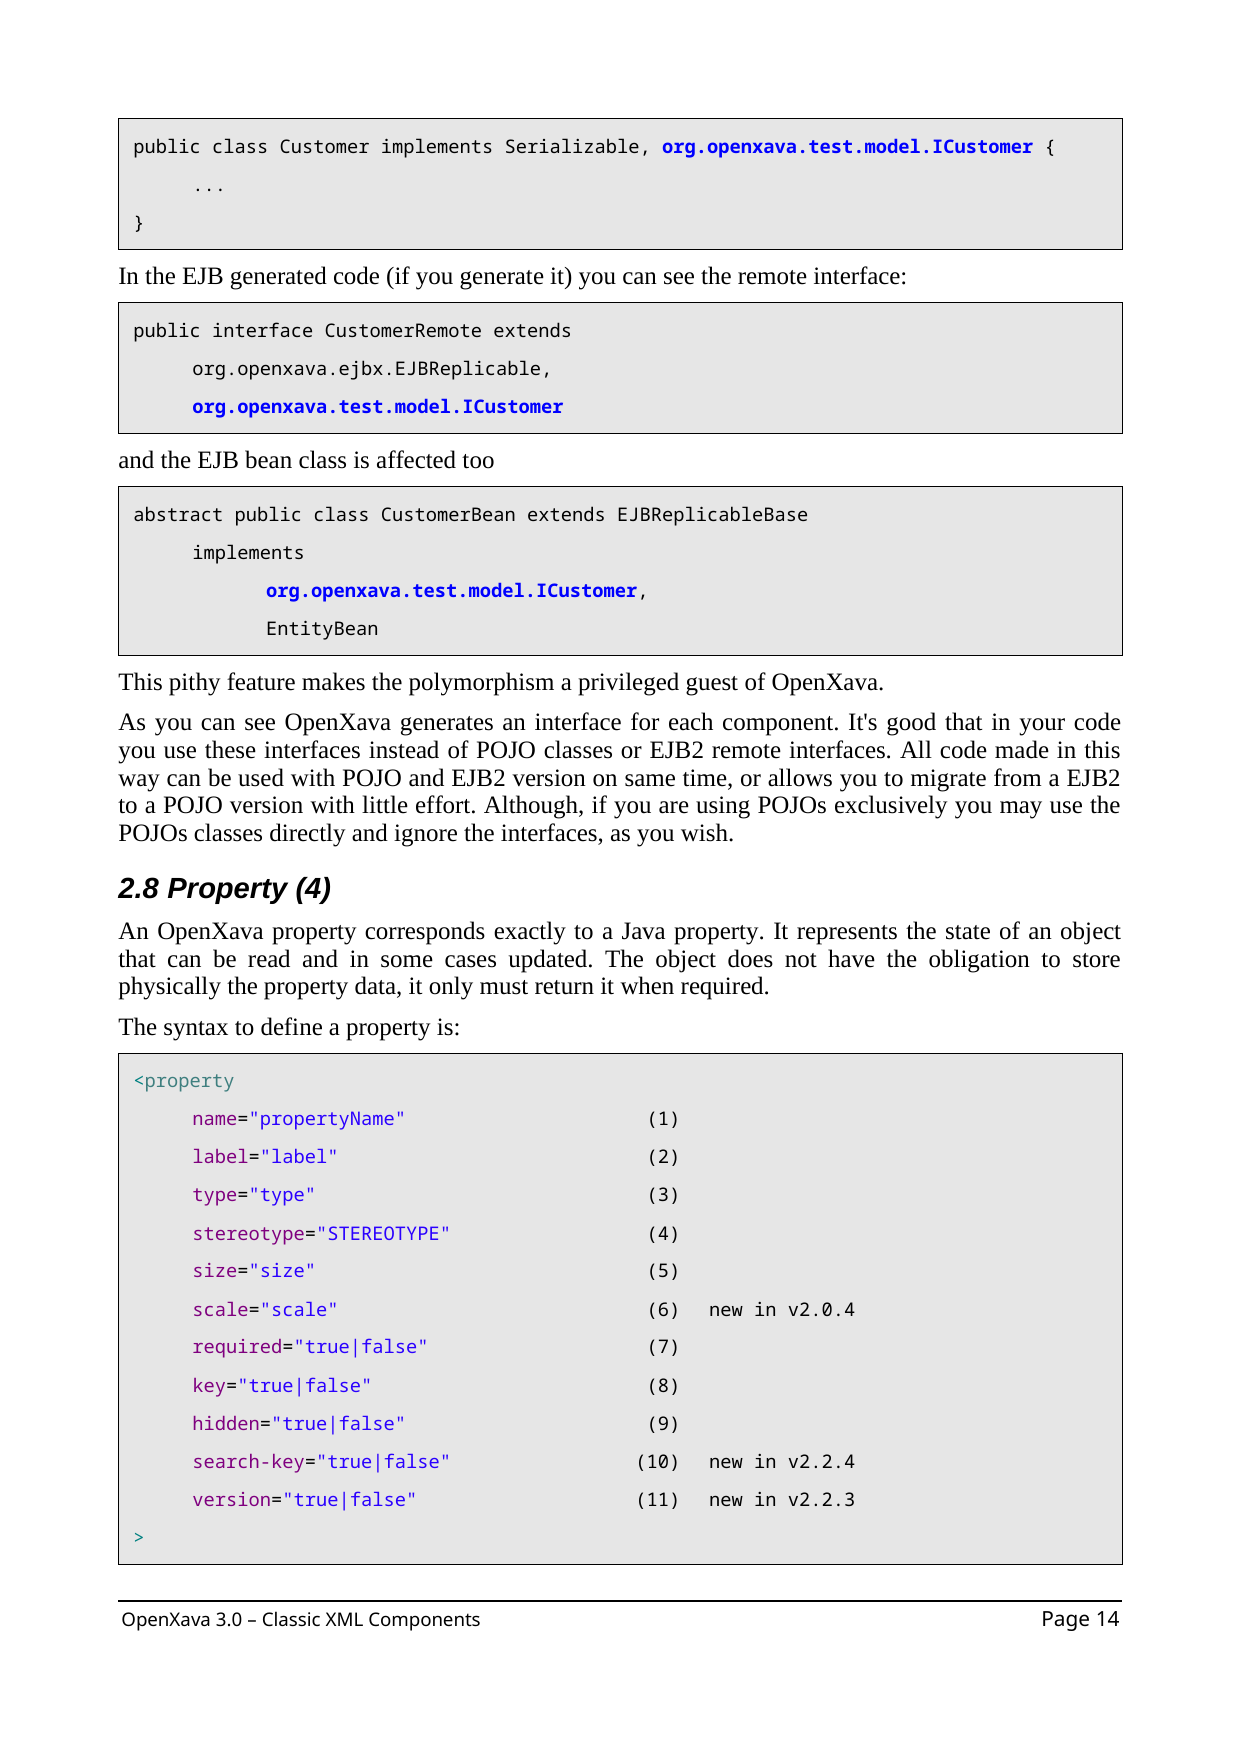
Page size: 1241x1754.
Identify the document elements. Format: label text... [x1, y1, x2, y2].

text search-key="true|false" (10) new in v2.2.4 [119, 1433, 1122, 1471]
text public class Customer implements Serializable, org.openxava.test.model.ICustomer { [119, 119, 1122, 156]
text As you can see OpenXava generates an interface for each component. It's good that in your code you use these interfaces instead of POJO classes or EJB2 remote interfaces. All code made in this way can be used with POJO and EJB2 version on same time, or allows you to migrate from a EJB2 to a POJO version with little effort. Although, if you are using POJOs exclusively you may use the POJOs classes directly and ignore the interfaces, as you wish. [118, 708, 1122, 847]
text and the EJB bean class is affected too [118, 446, 1122, 474]
text type="type" (3) [119, 1167, 1122, 1205]
text The syntax to define a property is: [118, 1013, 1122, 1040]
text In the EJB generated code (if you generate it) you can see the remote interface: [118, 262, 1122, 290]
text EntityBean [119, 600, 1122, 655]
text > [119, 1509, 1122, 1564]
text public interface CustomerRemote extends [119, 303, 1122, 340]
text ... [119, 156, 1122, 194]
text } [119, 194, 1122, 249]
text scale="scale" (6) new in v2.0.4 [119, 1281, 1122, 1319]
text <property [119, 1054, 1122, 1091]
text name="propertyName" (1) [119, 1091, 1122, 1129]
text size="size" (5) [119, 1243, 1122, 1281]
text label="label" (2) [119, 1129, 1122, 1167]
text An OpenXava property corresponds exactly to a Java property. It represents the state of an object that can be read and in some cases updated. The object does not have the obligation to store physically the property data, it only must return it when required. [118, 917, 1122, 1000]
text stereotype="STEREOTYPE" (4) [119, 1205, 1122, 1243]
text key="true|false" (8) [119, 1357, 1122, 1395]
subtitle Property (4) [118, 872, 1122, 904]
text implements [119, 524, 1122, 562]
text hidden="true|false" (9) [119, 1395, 1122, 1433]
text version="true|false" (11) new in v2.2.3 [119, 1471, 1122, 1509]
text org.openxava.test.model.ICustomer [119, 378, 1122, 433]
text required="true|false" (7) [119, 1319, 1122, 1357]
text This pithy feature makes the polymorphism a privileged guest of OpenXava. [118, 668, 1122, 696]
text org.openxava.test.model.ICustomer, [119, 562, 1122, 600]
text org.openxava.ejbx.EJBReplicable, [119, 340, 1122, 378]
text abstract public class CustomerBean extends EJBReplicableBase [119, 487, 1122, 524]
